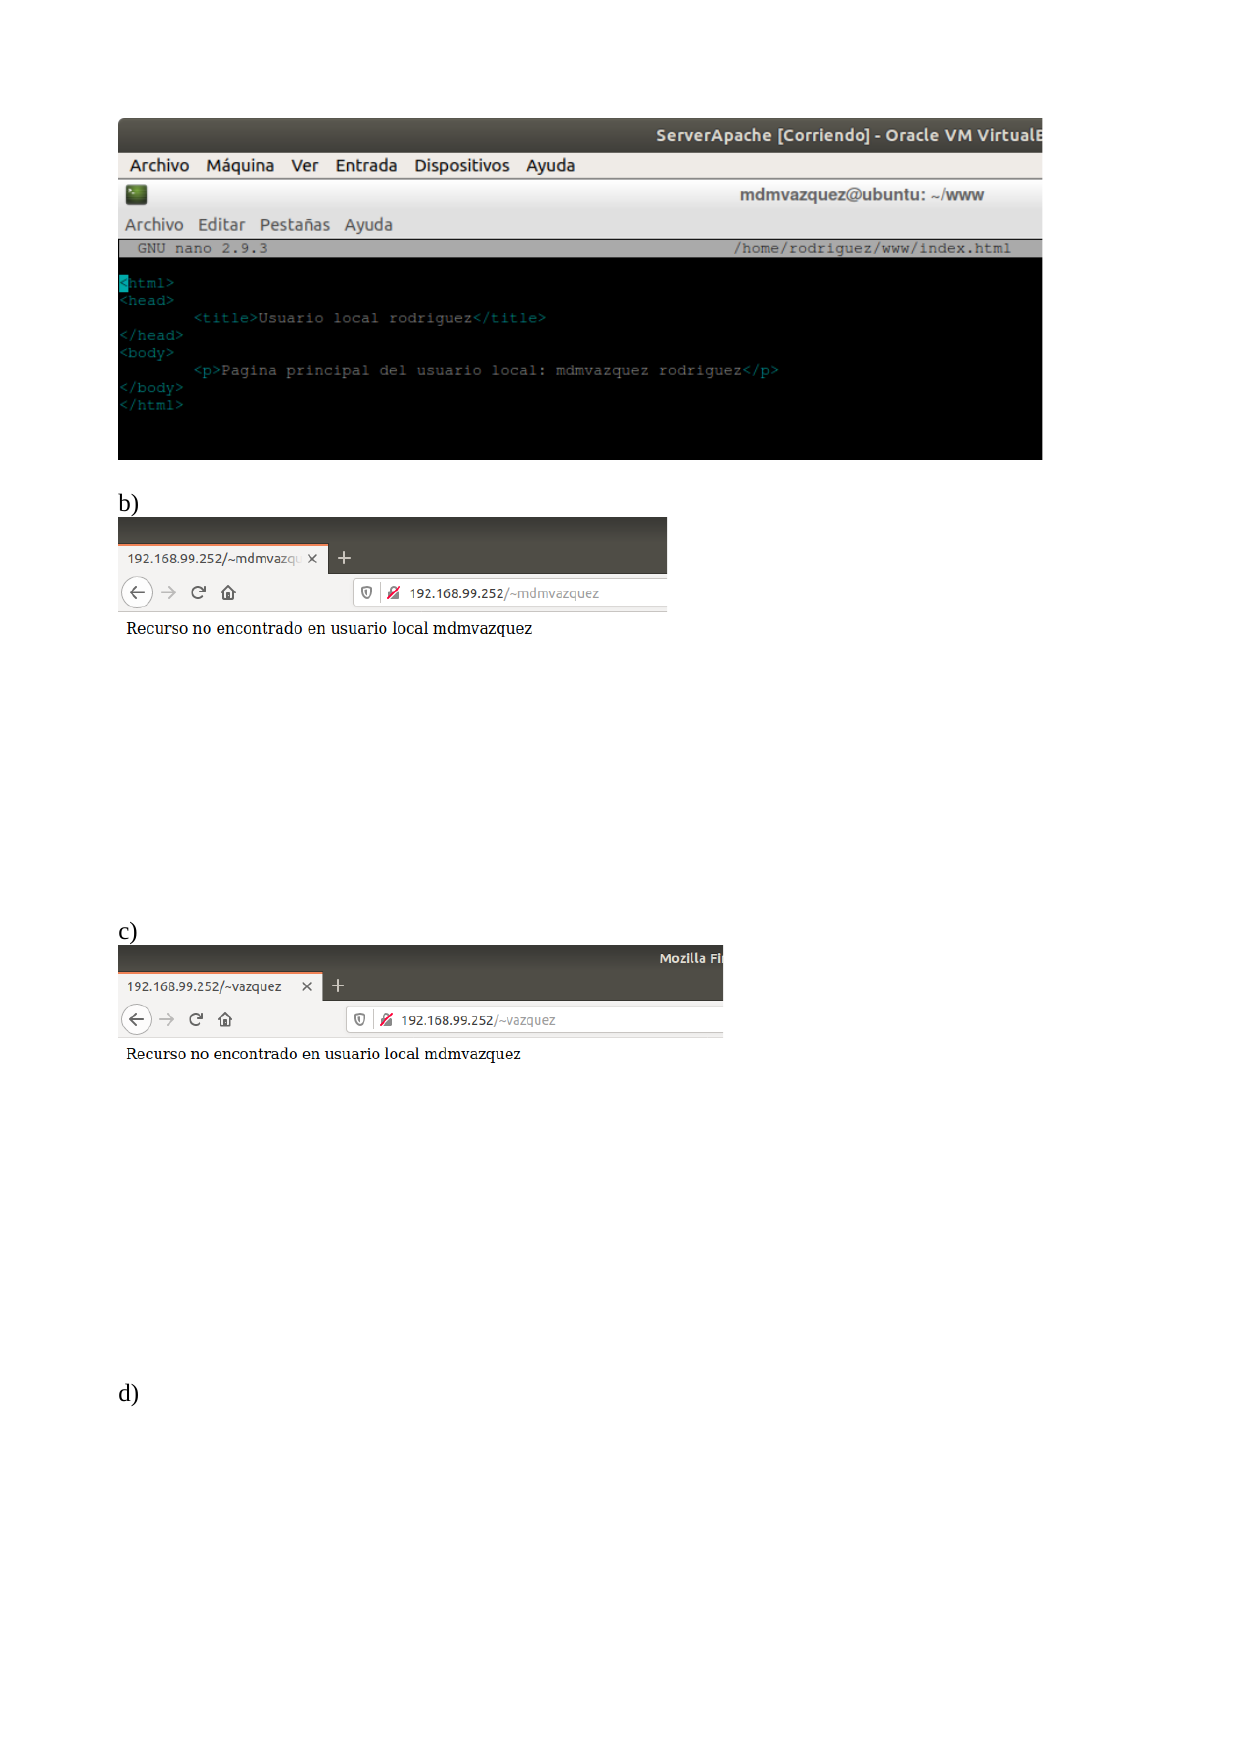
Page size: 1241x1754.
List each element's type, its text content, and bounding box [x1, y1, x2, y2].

text c) [118, 916, 1122, 945]
picture [118, 118, 1043, 460]
text d) [118, 1378, 1122, 1407]
text b) [118, 488, 1122, 517]
